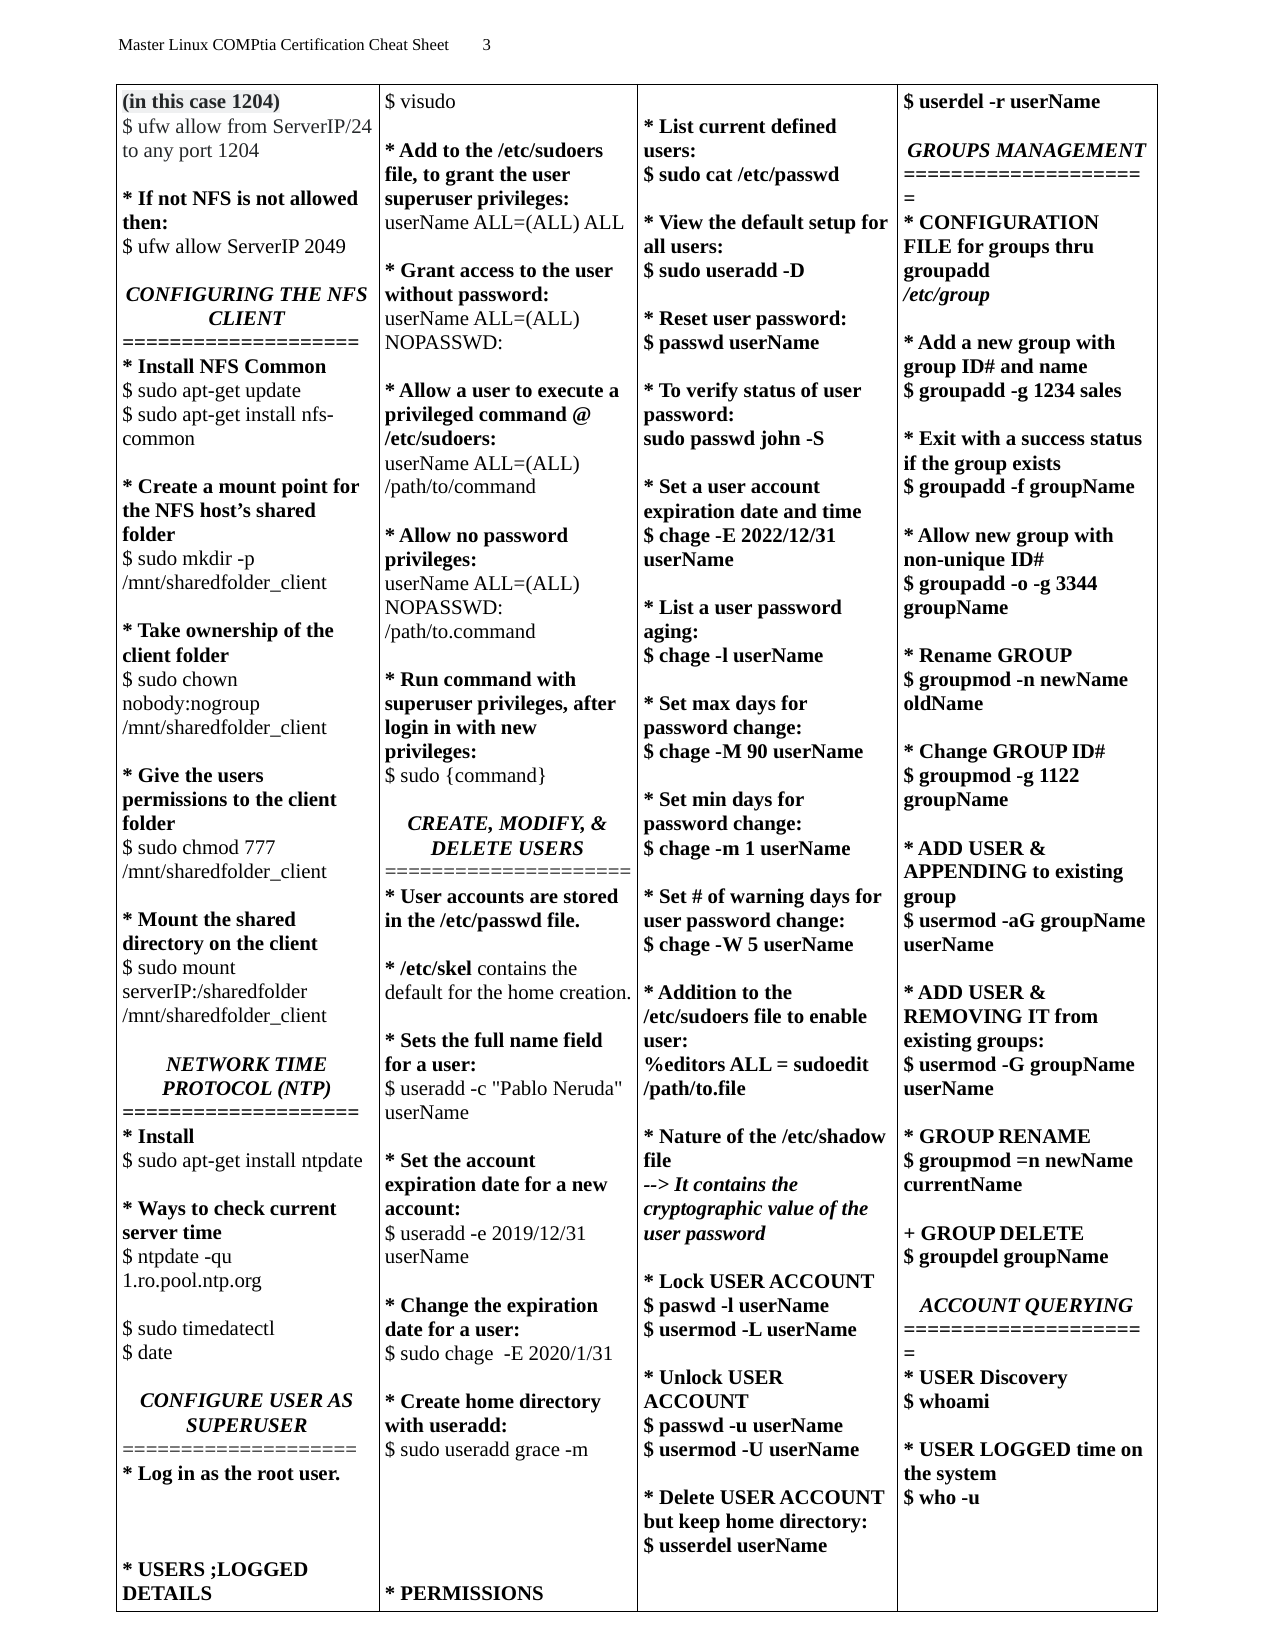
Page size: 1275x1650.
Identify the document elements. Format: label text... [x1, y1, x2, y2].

table_header * List current defined users: $ sudo cat /etc/passwd * View the default setup for all users: $ sudo useradd -D * Reset user password: $ passwd userName * To verify status of user password: sudo passwd john -S * Set a user account expiration date and time $ chage -E 2022/12/31 userName * List a user password aging: $ chage -l userName * Set max days for password change: $ chage -M 90 userName * Set min days for password change: $ chage -m 1 userName * Set # of warning days for user password change: $ chage -W 5 userName * Addition to the /etc/sudoers file to enable user: %editors ALL = sudoedit /path/to.file * Nature of the /etc/shadow file --> It contains the cryptographic value of the user password * Lock USER ACCOUNT $ paswd -l userName $ usermod -L userName * Unlock USER ACCOUNT $ passwd -u userName $ usermod -U userName * Delete USER ACCOUNT but keep home directory: $ usserdel userName [638, 85, 897, 1611]
table_header $ userdel -r userName GROUPS MANAGEMENT ===================== * CONFIGURATION FILE for groups thru groupadd /etc/group * Add a new group with group ID# and name $ groupadd -g 1234 sales * Exit with a success status if the group exists $ groupadd -f groupName * Allow new group with non-unique ID# $ groupadd -o -g 3344 groupName * Rename GROUP $ groupmod -n newName oldName * Change GROUP ID# $ groupmod -g 1122 groupName * ADD USER & APPENDING to existing group $ usermod -aG groupName userName * ADD USER & REMOVING IT from existing groups: $ usermod -G groupName userName * GROUP RENAME $ groupmod =n newName currentName + GROUP DELETE $ groupdel groupName ACCOUNT QUERYING ===================== * USER Discovery $ whoami * USER LOGGED time on the system $ who -u [898, 85, 1157, 1611]
table_header (in this case 1204) $ ufw allow from ServerIP/24 to any port 1204 * If not NFS is not allowed then: $ ufw allow ServerIP 2049 CONFIGURING THE NFS CLIENT ==================== * Install NFS Common $ sudo apt-get update $ sudo apt-get install nfs-common * Create a mount point for the NFS host’s shared folder $ sudo mkdir -p /mnt/sharedfolder_client * Take ownership of the client folder $ sudo chown nobody:nogroup /mnt/sharedfolder_client * Give the users permissions to the client folder $ sudo chmod 777 /mnt/sharedfolder_client * Mount the shared directory on the client $ sudo mount serverIP:/sharedfolder /mnt/sharedfolder_client NETWORK TIME PROTOCOL (NTP) ==================== * Install $ sudo apt-get install ntpdate * Ways to check current server time $ ntpdate -qu 1.ro.pool.ntp.org $ sudo timedatectl $ date CONFIGURE USER AS SUPERUSER ==================== * Log in as the root user. * USERS ;LOGGED DETAILS [117, 85, 379, 1611]
table_header $ visudo * Add to the /etc/sudoers file, to grant the user superuser privileges: userName ALL=(ALL) ALL * Grant access to the user without password: userName ALL=(ALL) NOPASSWD: * Allow a user to execute a privileged command @ /etc/sudoers: userName ALL=(ALL) /path/to/command * Allow no password privileges: userName ALL=(ALL) NOPASSWD: /path/to.command * Run command with superuser privileges, after login in with new privileges: $ sudo {command} CREATE, MODIFY, & DELETE USERS ===================== * User accounts are stored in the /etc/passwd file. * /etc/skel contains the default for the home creation. * Sets the full name field for a user: $ useradd -c "Pablo Neruda" userName * Set the account expiration date for a new account: $ useradd -e 2019/12/31 userName * Change the expiration date for a user: $ sudo chage -E 2020/1/31 * Create home directory with useradd: $ sudo useradd grace -m * PERMISSIONS [380, 85, 637, 1611]
